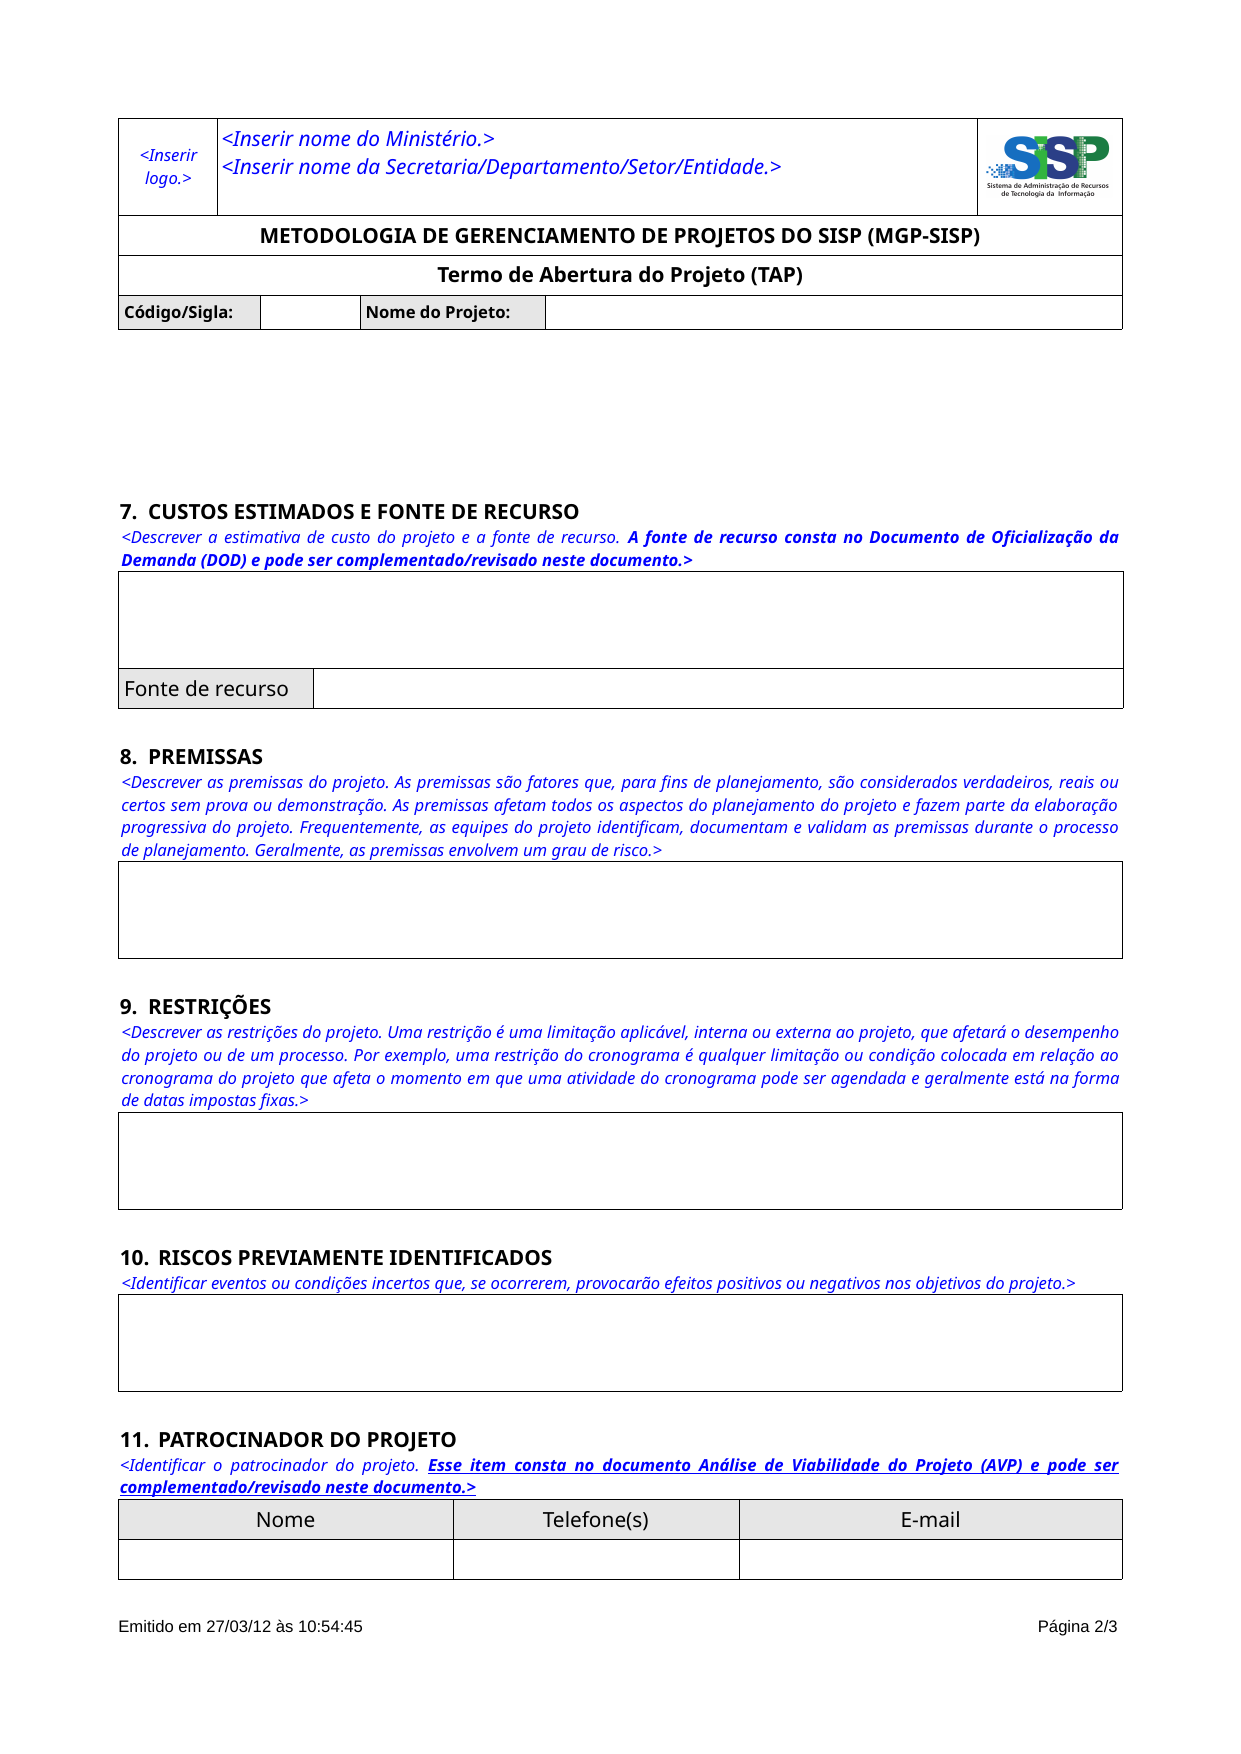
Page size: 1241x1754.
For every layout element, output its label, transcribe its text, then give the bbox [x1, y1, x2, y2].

table_cell Fonte de recurso [119, 669, 313, 708]
table_cell [740, 1540, 1122, 1579]
table_header [119, 572, 1123, 668]
list <Identificar eventos ou condições incertos que, se ocorrerem, provocarão efeitos positivos ou negativos nos objetivos do projeto.> [121, 1271, 1122, 1294]
list <Descrever as premissas do projeto. As premissas são fatores que, para fins de planejamento, são considerados verdadeiros, reais ou certos sem prova ou demonstração. As premissas afetam todos os aspectos do planejamento do projeto e fazem parte da elaboração progressiva do projeto. Frequentemente, as equipes do projeto identificam, documentam e validam as premissas durante o processo de planejamento. Geralmente, as premissas envolvem um grau de risco.> [121, 771, 1122, 861]
list PATROCINADOR DO PROJETO [119, 1425, 1122, 1453]
picture [986, 135, 1113, 198]
list <Identificar o patrocinador do projeto. Esse item consta no documento Análise de Viabilidade do Projeto (AVP) e pode ser complementado/revisado neste documento.> [119, 1453, 1122, 1499]
list <Descrever as restrições do projeto. Uma restrição é uma limitação aplicável, interna ou externa ao projeto, que afetará o desempenho do projeto ou de um processo. Por exemplo, uma restrição do cronograma é qualquer limitação ou condição colocada em relação ao cronograma do projeto que afeta o momento em que uma atividade do cronograma pode ser agendada e geralmente está na forma de datas impostas fixas.> [121, 1021, 1122, 1112]
list PREMISSAS [119, 742, 1122, 771]
list CUSTOS ESTIMADOS E FONTE DE RECURSO [119, 497, 1122, 526]
list <Descrever a estimativa de custo do projeto e a fonte de recurso. A fonte de recurso consta no Documento de Oficialização da Demanda (DOD) e pode ser complementado/revisado neste documento.> [121, 526, 1122, 571]
table_cell [314, 669, 1123, 708]
table_header Nome [119, 1500, 453, 1539]
list RESTRIÇÕES [119, 992, 1122, 1021]
list RISCOS PREVIAMENTE IDENTIFICADOS [119, 1243, 1122, 1271]
table_header E-mail [740, 1500, 1122, 1539]
table_header [119, 1113, 1122, 1209]
table_header [119, 1295, 1122, 1391]
table_cell [119, 1540, 453, 1579]
table_header Telefone(s) [454, 1500, 739, 1539]
table_cell [454, 1540, 739, 1579]
table_header [119, 862, 1122, 958]
